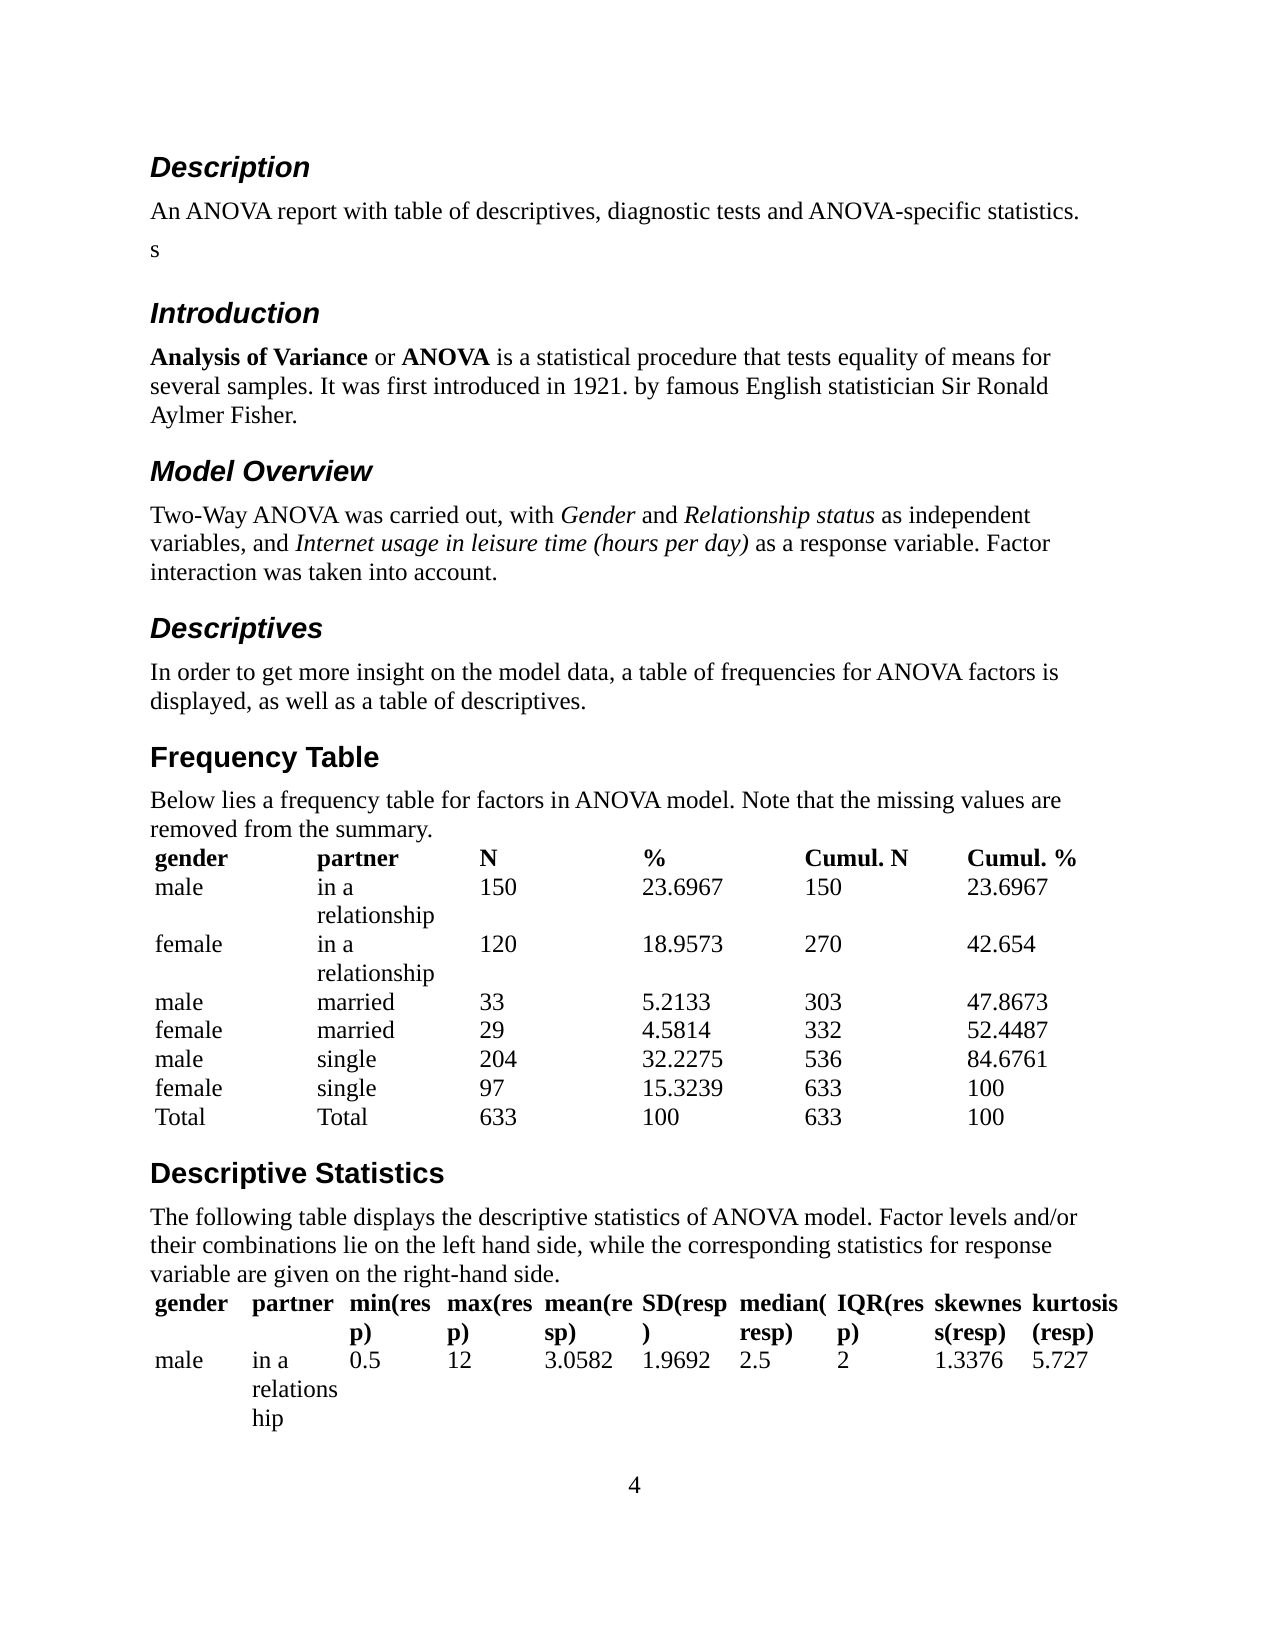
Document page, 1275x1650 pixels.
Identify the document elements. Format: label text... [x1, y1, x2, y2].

table_cell 15.3239 [638, 1073, 800, 1102]
table_header kurtosis(resp) [1028, 1288, 1125, 1345]
table_cell 42.654 [963, 929, 1125, 987]
table_cell 1.9692 [638, 1345, 735, 1432]
table_cell 100 [638, 1102, 800, 1131]
table_cell in a relationship [313, 872, 475, 929]
table_cell 47.8673 [963, 987, 1125, 1016]
table_cell 52.4487 [963, 1016, 1125, 1044]
subtitle Introduction [150, 296, 1125, 330]
table_cell 150 [475, 872, 637, 929]
table_cell 2.5 [735, 1345, 832, 1432]
table_cell male [150, 1345, 247, 1432]
table_header partner [313, 843, 475, 872]
table_cell in a relationship [313, 929, 475, 987]
table_cell married [313, 1016, 475, 1044]
table_cell 633 [800, 1073, 962, 1102]
text Two-Way ANOVA was carried out, with Gender and Relationship status as independent variables, and Internet usage in leisure time (hours per day) as a response variable. Factor interaction was taken into account. [150, 500, 1125, 586]
table_header median(resp) [735, 1288, 832, 1345]
table_header max(resp) [443, 1288, 540, 1345]
text In order to get more insight on the model data, a table of frequencies for ANOVA factors is displayed, as well as a table of descriptives. [150, 657, 1125, 714]
table_cell 29 [475, 1016, 637, 1044]
table_cell 204 [475, 1044, 637, 1073]
table_cell 5.727 [1028, 1345, 1125, 1432]
table_cell 12 [443, 1345, 540, 1432]
table_header IQR(resp) [833, 1288, 930, 1345]
text The following table displays the descriptive statistics of ANOVA model. Factor levels and/or their combinations lie on the left hand side, while the corresponding statistics for response variable are given on the right-hand side. [150, 1202, 1125, 1288]
table_header gender [150, 1288, 247, 1345]
subtitle Description [150, 150, 1125, 183]
table_header mean(resp) [540, 1288, 637, 1345]
table_header skewness(resp) [930, 1288, 1027, 1345]
table_cell 2 [833, 1345, 930, 1432]
table_cell 84.6761 [963, 1044, 1125, 1073]
table_cell 32.2275 [638, 1044, 800, 1073]
table_cell male [150, 872, 312, 929]
table_cell single [313, 1073, 475, 1102]
table_cell 100 [963, 1073, 1125, 1102]
table_cell 633 [800, 1102, 962, 1131]
table_header % [638, 843, 800, 872]
subtitle Model Overview [150, 454, 1125, 487]
table_header min(resp) [345, 1288, 442, 1345]
table_cell 3.0582 [540, 1345, 637, 1432]
table_cell male [150, 987, 312, 1016]
table_cell 5.2133 [638, 987, 800, 1016]
text Analysis of Variance or ANOVA is a statistical procedure that tests equality of means for several samples. It was first introduced in 1921. by famous English statistician Sir Ronald Aylmer Fisher. [150, 342, 1125, 429]
table_cell 100 [963, 1102, 1125, 1131]
table_cell Total [150, 1102, 312, 1131]
table_header SD(resp) [638, 1288, 735, 1345]
table_cell 536 [800, 1044, 962, 1073]
table_cell 303 [800, 987, 962, 1016]
table_cell 33 [475, 987, 637, 1016]
table_cell in a relationship [248, 1345, 345, 1432]
table_cell female [150, 1016, 312, 1044]
text An ANOVA report with table of descriptives, diagnostic tests and ANOVA-specific statistics. [150, 196, 1125, 225]
table_cell 270 [800, 929, 962, 987]
subtitle Descriptive Statistics [150, 1156, 1125, 1189]
table_cell 23.6967 [638, 872, 800, 929]
table_cell 633 [475, 1102, 637, 1131]
table_cell female [150, 929, 312, 987]
table_cell 0.5 [345, 1345, 442, 1432]
table_header Cumul. % [963, 843, 1125, 872]
table_cell 23.6967 [963, 872, 1125, 929]
table_cell single [313, 1044, 475, 1073]
table_cell 18.9573 [638, 929, 800, 987]
subtitle Frequency Table [150, 739, 1125, 773]
subtitle Descriptives [150, 611, 1125, 644]
table_header partner [248, 1288, 345, 1345]
table_header N [475, 843, 637, 872]
text Below lies a frequency table for factors in ANOVA model. Note that the missing values are removed from the summary. [150, 786, 1125, 843]
table_cell Total [313, 1102, 475, 1131]
text s [150, 234, 1125, 262]
table_header gender [150, 843, 312, 872]
table_cell female [150, 1073, 312, 1102]
table_cell 97 [475, 1073, 637, 1102]
table_cell 4.5814 [638, 1016, 800, 1044]
table_cell 150 [800, 872, 962, 929]
table_cell 120 [475, 929, 637, 987]
table_header Cumul. N [800, 843, 962, 872]
table_cell 332 [800, 1016, 962, 1044]
table_cell male [150, 1044, 312, 1073]
table_cell married [313, 987, 475, 1016]
table_cell 1.3376 [930, 1345, 1027, 1432]
